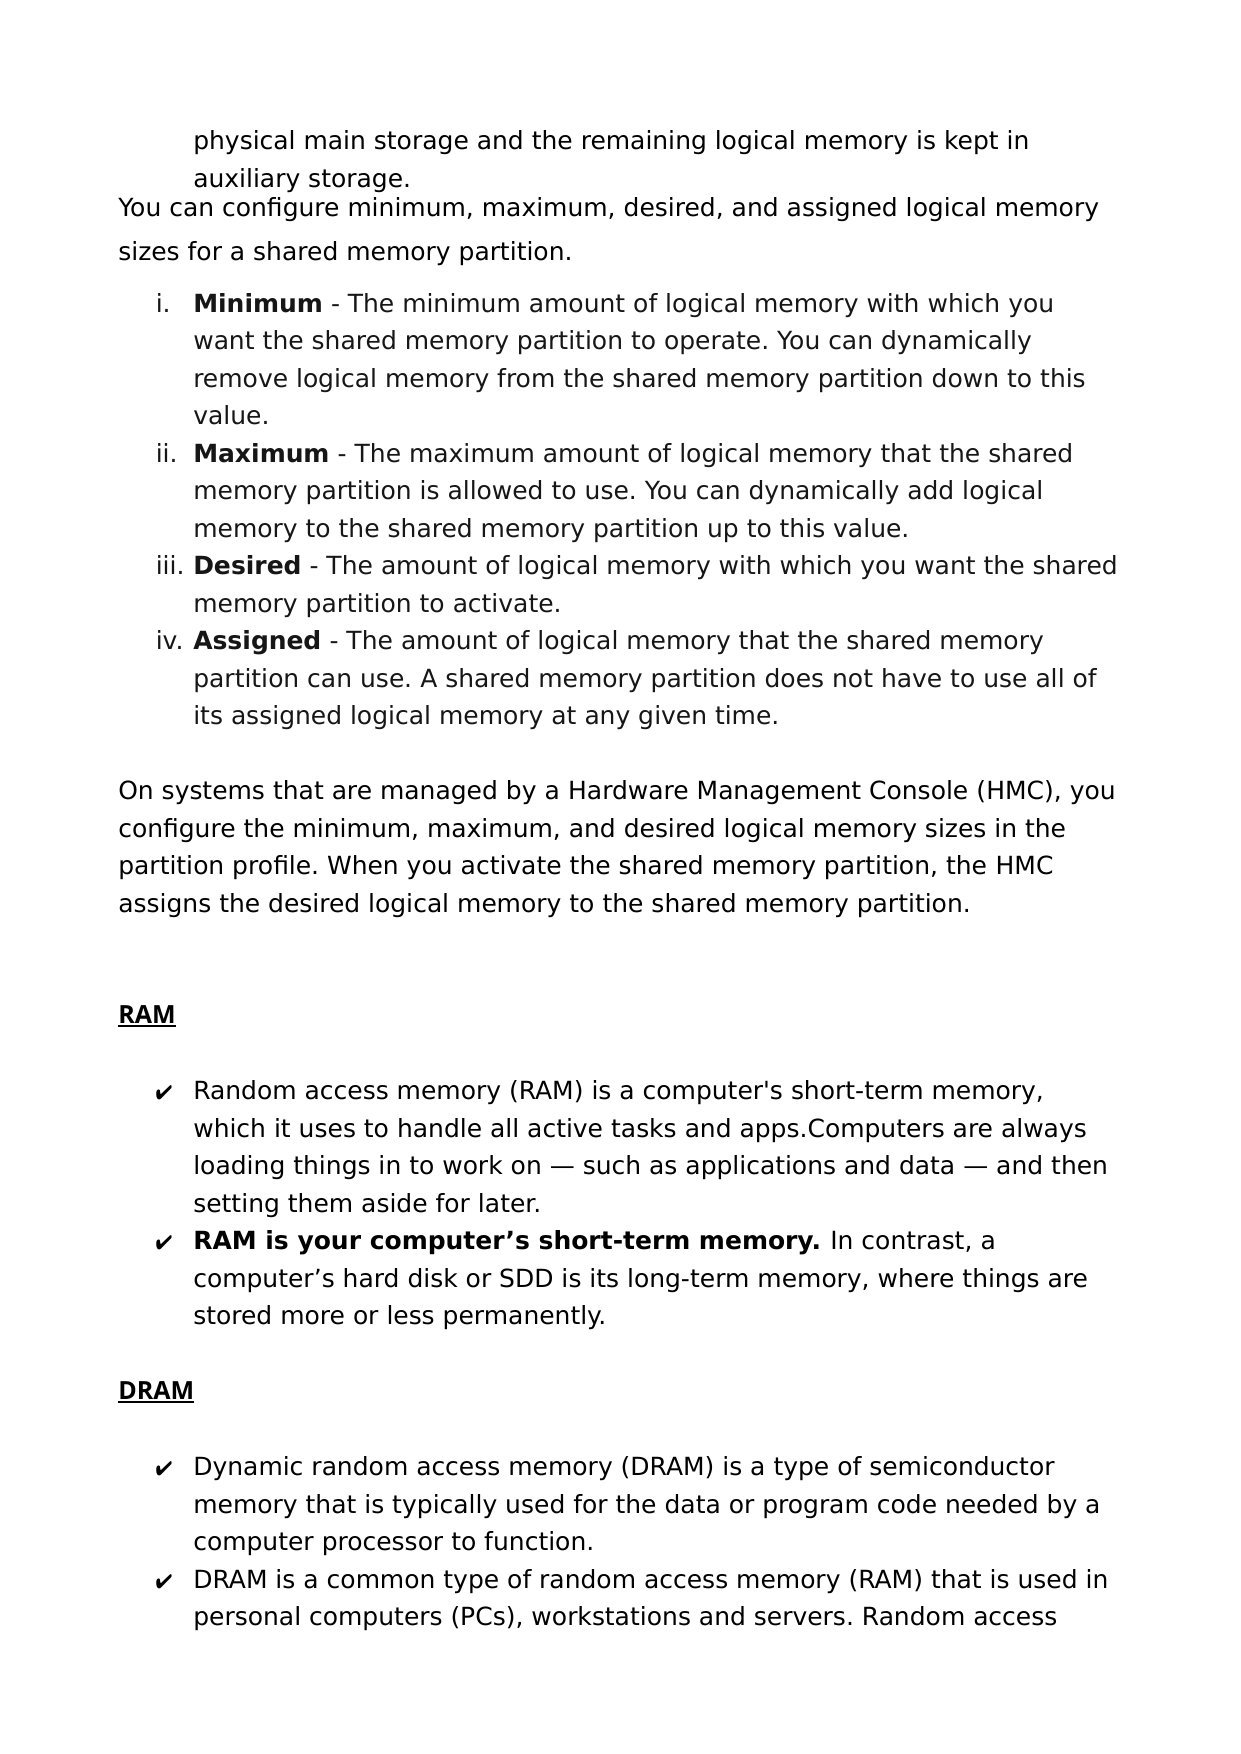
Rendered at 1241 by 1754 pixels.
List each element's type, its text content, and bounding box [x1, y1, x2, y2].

list physical main storage and the remaining logical memory is kept in auxiliary storage. [156, 118, 1122, 193]
text On systems that are managed by a Hardware Management Console (HMC), you configure the minimum, maximum, and desired logical memory sizes in the partition profile. When you activate the shared memory partition, the HMC assigns the desired logical memory to the shared memory partition. [118, 768, 1122, 918]
list Maximum - The maximum amount of logical memory that the shared memory partition is allowed to use. You can dynamically add logical memory to the shared memory partition up to this value. [156, 431, 1122, 543]
list DRAM is a common type of random access memory (RAM) that is used in personal computers (PCs), workstations and servers. Random access [156, 1556, 1122, 1631]
list Random access memory (RAM) is a computer's short-term memory, which it uses to handle all active tasks and apps.Computers are always loading things in to work on — such as applications and data — and then setting them aside for later. [156, 1068, 1122, 1218]
list Desired - The amount of logical memory with which you want the shared memory partition to activate. [156, 543, 1122, 618]
list Assigned - The amount of logical memory that the shared memory partition can use. A shared memory partition does not have to use all of its assigned logical memory at any given time. [156, 618, 1122, 731]
list RAM is your computer’s short-term memory. In contrast, a computer’s hard disk or SDD is its long-term memory, where things are stored more or less permanently. [156, 1218, 1122, 1331]
text RAM [118, 993, 1122, 1031]
list Minimum - The minimum amount of logical memory with which you want the shared memory partition to operate. You can dynamically remove logical memory from the shared memory partition down to this value. [156, 281, 1122, 431]
text DRAM [118, 1369, 1122, 1406]
list Dynamic random access memory (DRAM) is a type of semiconductor memory that is typically used for the data or program code needed by a computer processor to function. [156, 1444, 1122, 1556]
text You can configure minimum, maximum, desired, and assigned logical memory sizes for a shared memory partition. [118, 193, 1122, 266]
